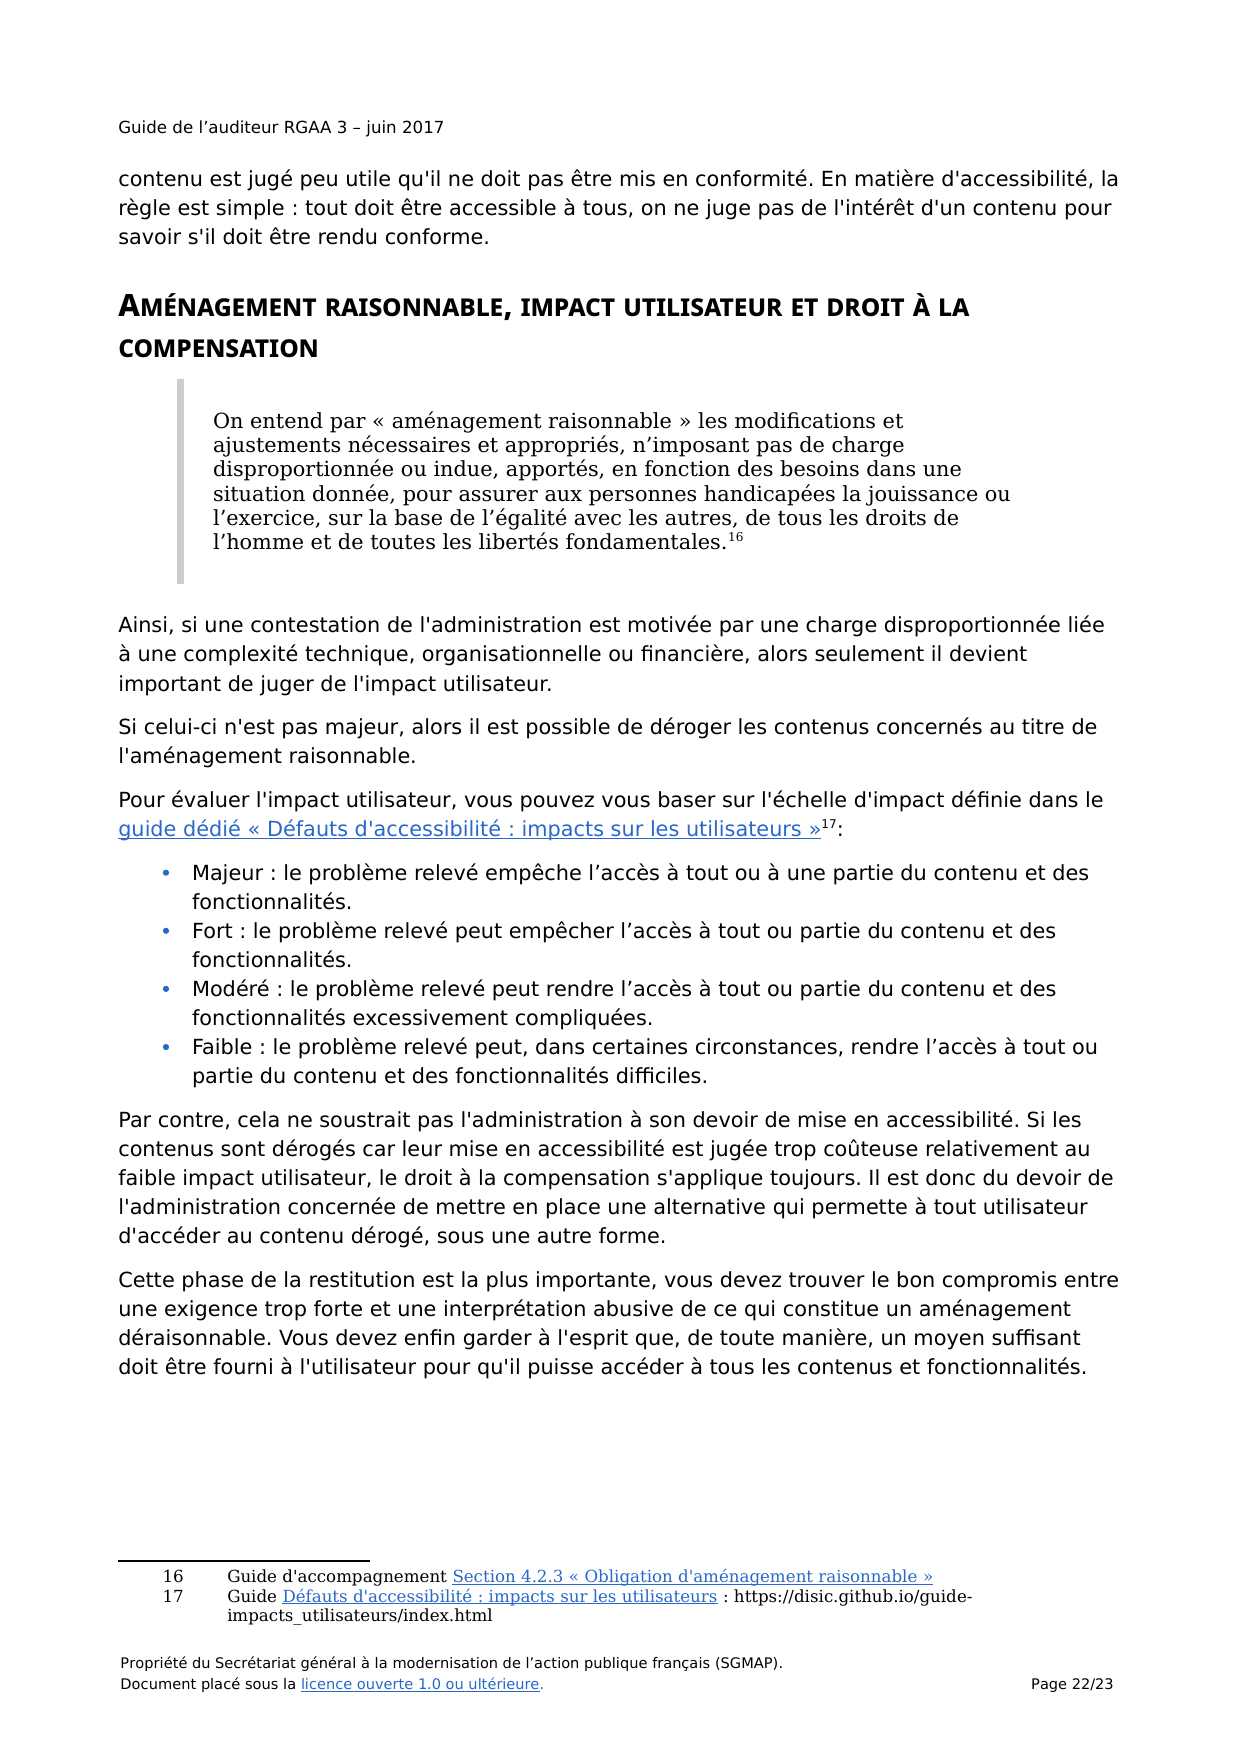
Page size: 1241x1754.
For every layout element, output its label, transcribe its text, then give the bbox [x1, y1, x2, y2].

list Fort : le problème relevé peut empêcher l’accès à tout ou partie du contenu et des fonctionnalités. [162, 919, 1122, 972]
text Pour évaluer l'impact utilisateur, vous pouvez vous baser sur l'échelle d'impact définie dans le guide dédié « Défauts d'accessibilité : impacts sur les utilisateurs »: [118, 788, 1122, 841]
list Guide Défauts d'accessibilité : impacts sur les utilisateurs : https://disic.github.io/guide-impacts_utilisateurs/index.html [162, 1587, 1122, 1626]
text Si celui-ci n'est pas majeur, alors il est possible de déroger les contenus concernés au titre de l'aménagement raisonnable. [118, 715, 1122, 768]
text Cette phase de la restitution est la plus importante, vous devez trouver le bon compromis entre une exigence trop forte et une interprétation abusive de ce qui constitue un aménagement déraisonnable. Vous devez enfin garder à l'esprit que, de toute manière, un moyen suffisant doit être fourni à l'utilisateur pour qu'il puisse accéder à tous les contenus et fonctionnalités. [118, 1268, 1122, 1379]
text On entend par « aménagement raisonnable » les modifications et ajustements nécessaires et appropriés, n’imposant pas de charge disproportionnée ou indue, apportés, en fonction des besoins dans une situation donnée, pour assurer aux personnes handicapées la jouissance ou l’exercice, sur la base de l’égalité avec les autres, de tous les droits de l’homme et de toutes les libertés fondamentales. [184, 379, 1063, 584]
list Majeur : le problème relevé empêche l’accès à tout ou à une partie du contenu et des fonctionnalités. [162, 861, 1122, 914]
list Guide d'accompagnement Section 4.2.3 « Obligation d'aménagement raisonnable » [162, 1567, 1122, 1587]
list Modéré : le problème relevé peut rendre l’accès à tout ou partie du contenu et des fonctionnalités excessivement compliquées. [162, 977, 1122, 1030]
text Ainsi, si une contestation de l'administration est motivée par une charge disproportionnée liée à une complexité technique, organisationnelle ou financière, alors seulement il devient important de juger de l'impact utilisateur. [118, 613, 1122, 696]
text contenu est jugé peu utile qu'il ne doit pas être mis en conformité. En matière d'accessibilité, la règle est simple : tout doit être accessible à tous, on ne juge pas de l'intérêt d'un contenu pour savoir s'il doit être rendu conforme. [118, 167, 1122, 249]
list Faible : le problème relevé peut, dans certaines circonstances, rendre l’accès à tout ou partie du contenu et des fonctionnalités difficiles. [162, 1035, 1122, 1088]
text Par contre, cela ne soustrait pas l'administration à son devoir de mise en accessibilité. Si les contenus sont dérogés car leur mise en accessibilité est jugée trop coûteuse relativement au faible impact utilisateur, le droit à la compensation s'applique toujours. Il est donc du devoir de l'administration concernée de mettre en place une alternative qui permette à tout utilisateur d'accéder au contenu dérogé, sous une autre forme. [118, 1108, 1122, 1248]
subtitle Aménagement raisonnable, impact utilisateur et droit à la compensation [118, 283, 1122, 367]
